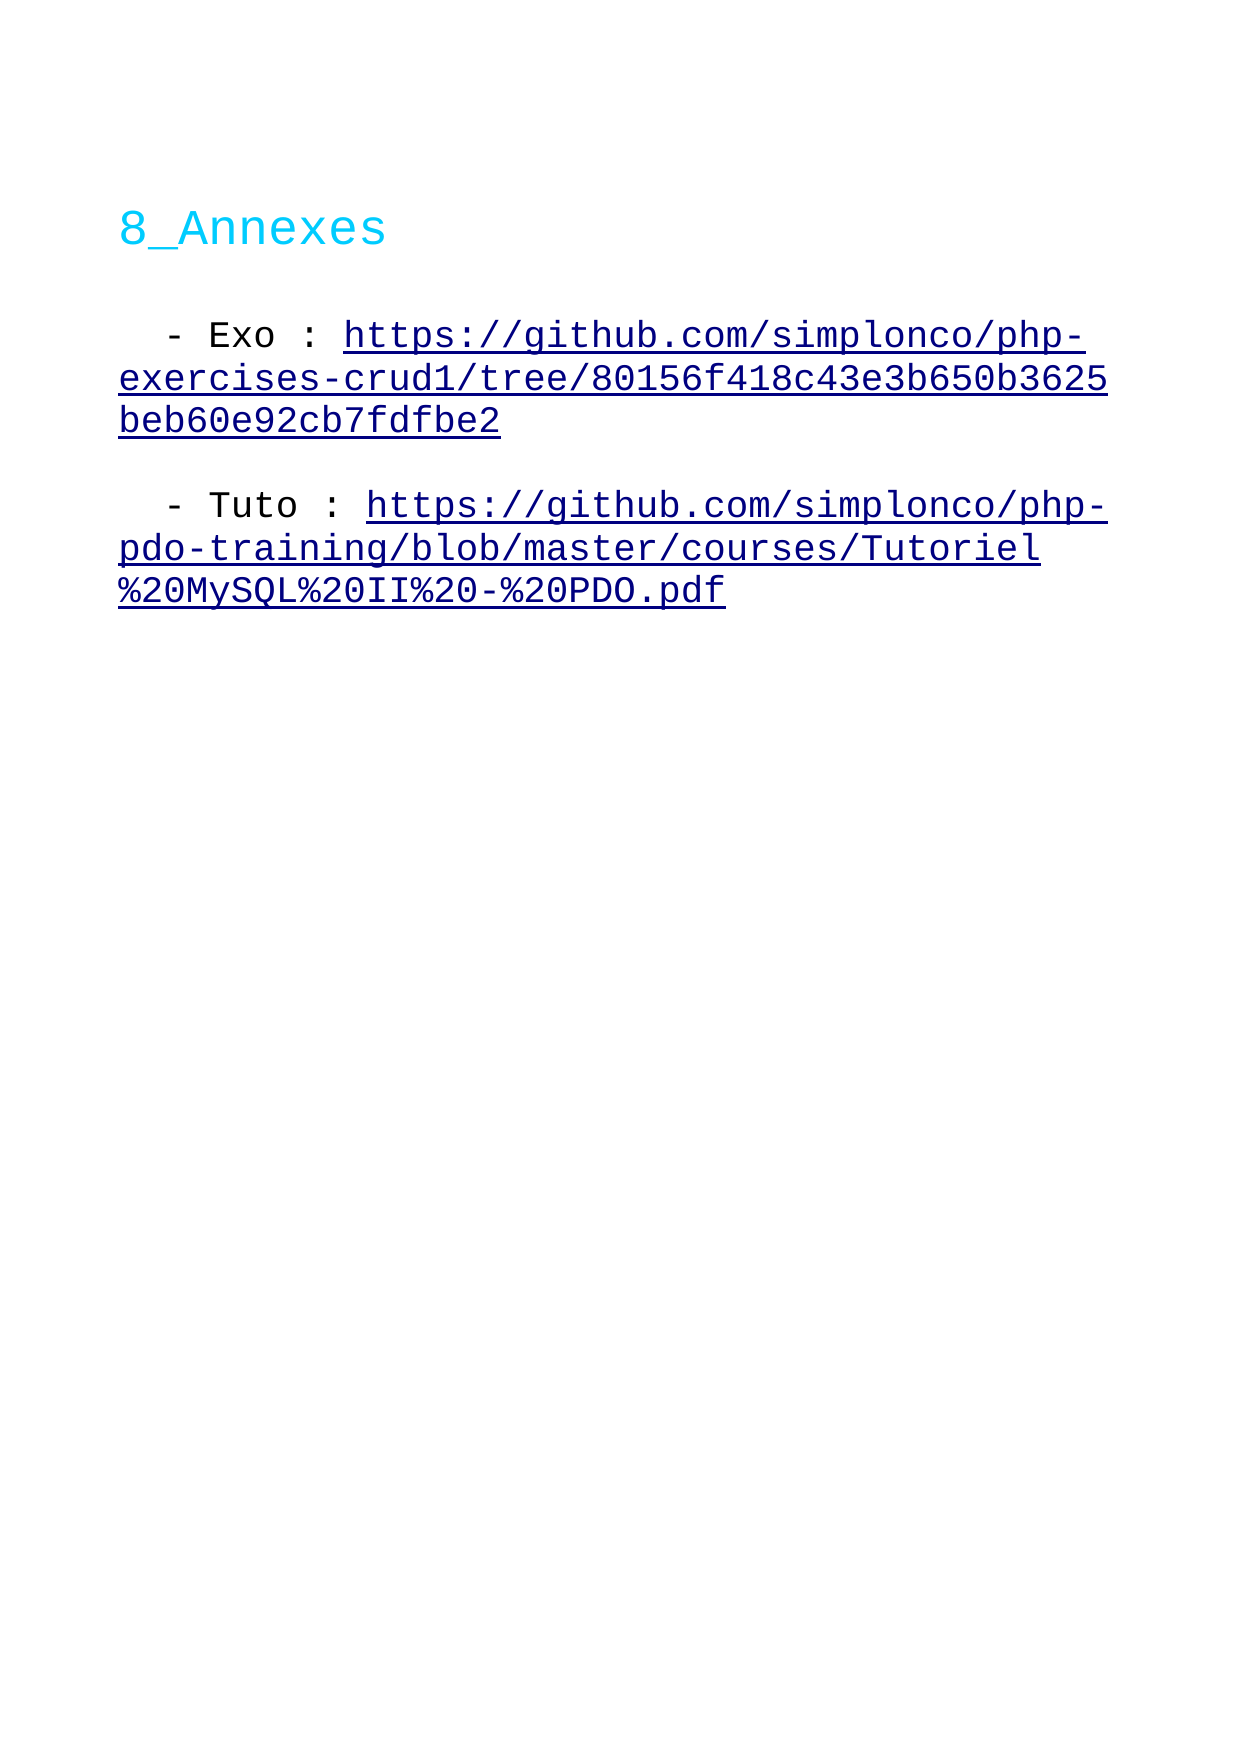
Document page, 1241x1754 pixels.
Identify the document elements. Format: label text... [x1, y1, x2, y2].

text - Tuto : https://github.com/simplonco/php-pdo-training/blob/master/courses/Tutoriel%20MySQL%20II%20-%20PDO.pdf [118, 486, 1122, 614]
text - Exo : https://github.com/simplonco/php-exercises-crud1/tree/80156f418c43e3b650b3625beb60e92cb7fdfbe2 [118, 316, 1122, 444]
text 8_Annexes [118, 203, 1122, 260]
